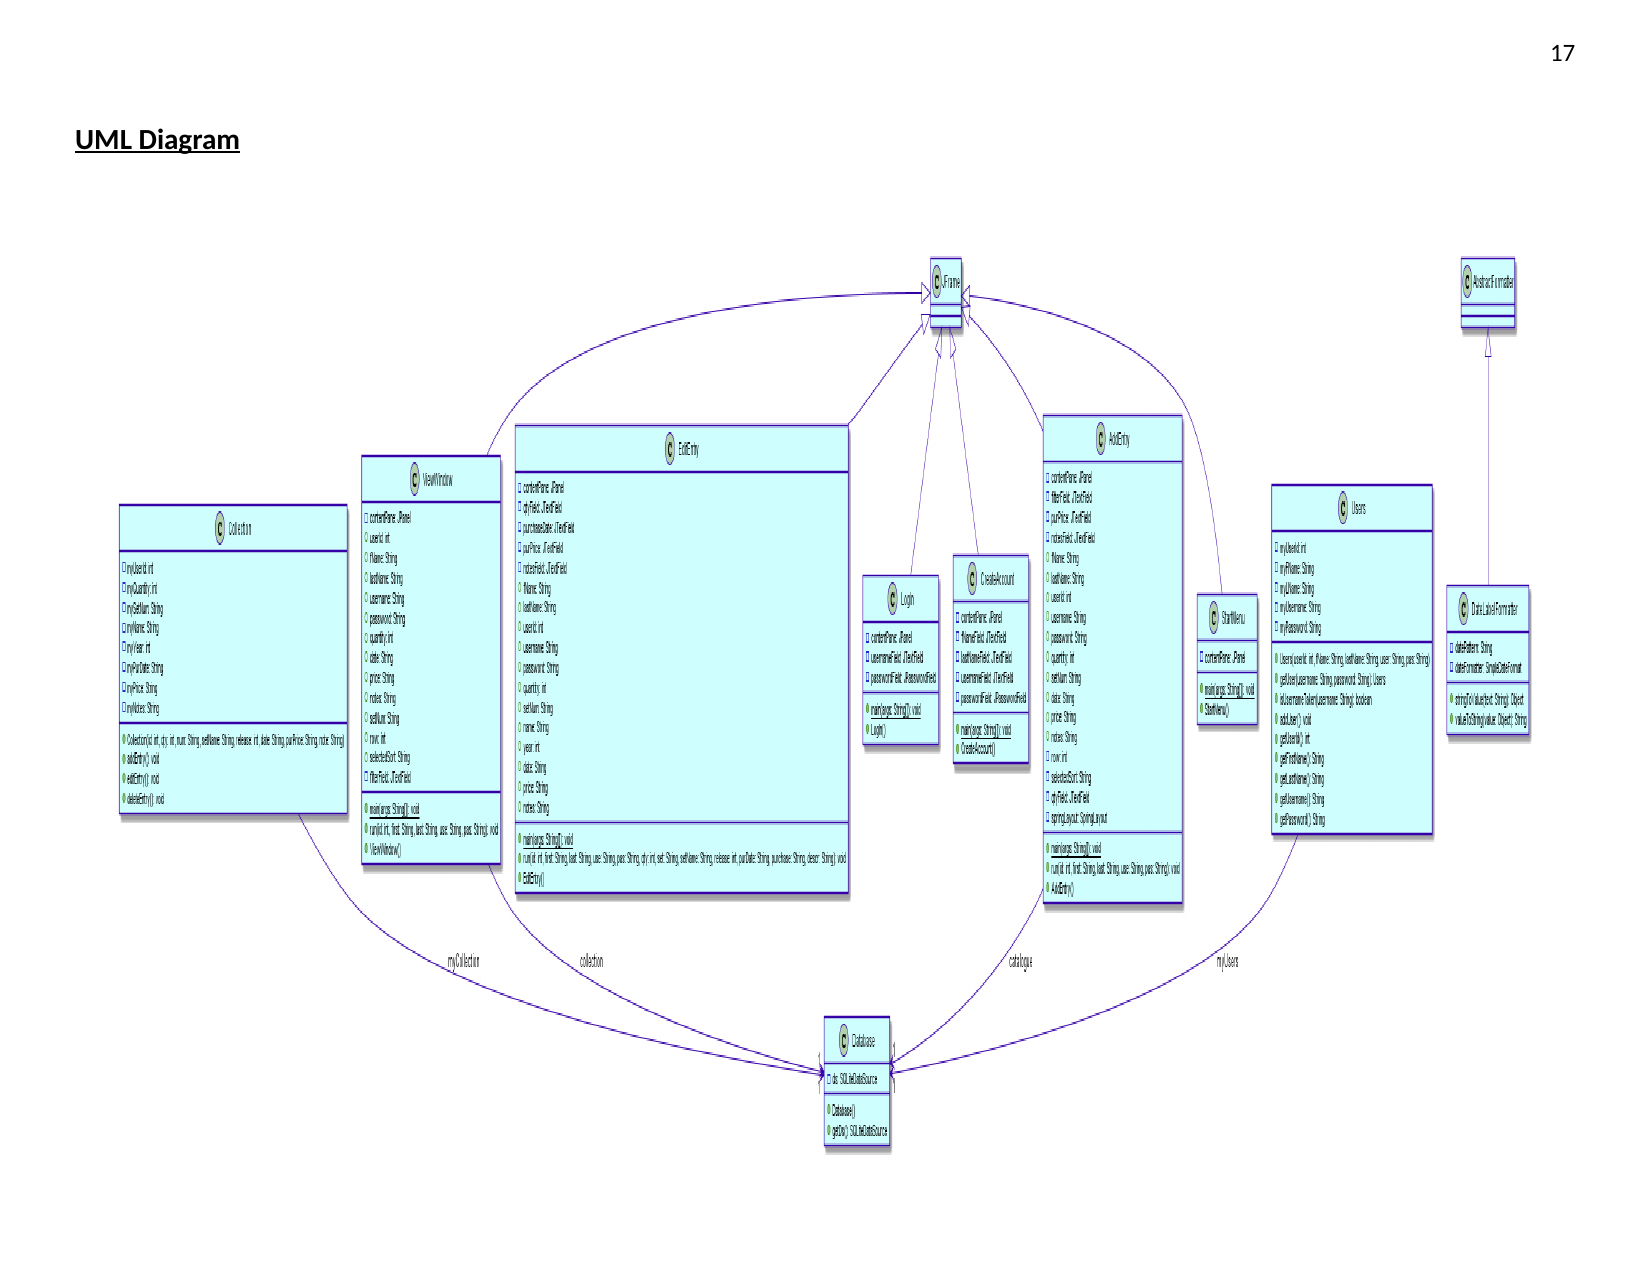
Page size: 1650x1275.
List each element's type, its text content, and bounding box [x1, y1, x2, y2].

subtitle UML Diagram [75, 121, 1575, 157]
